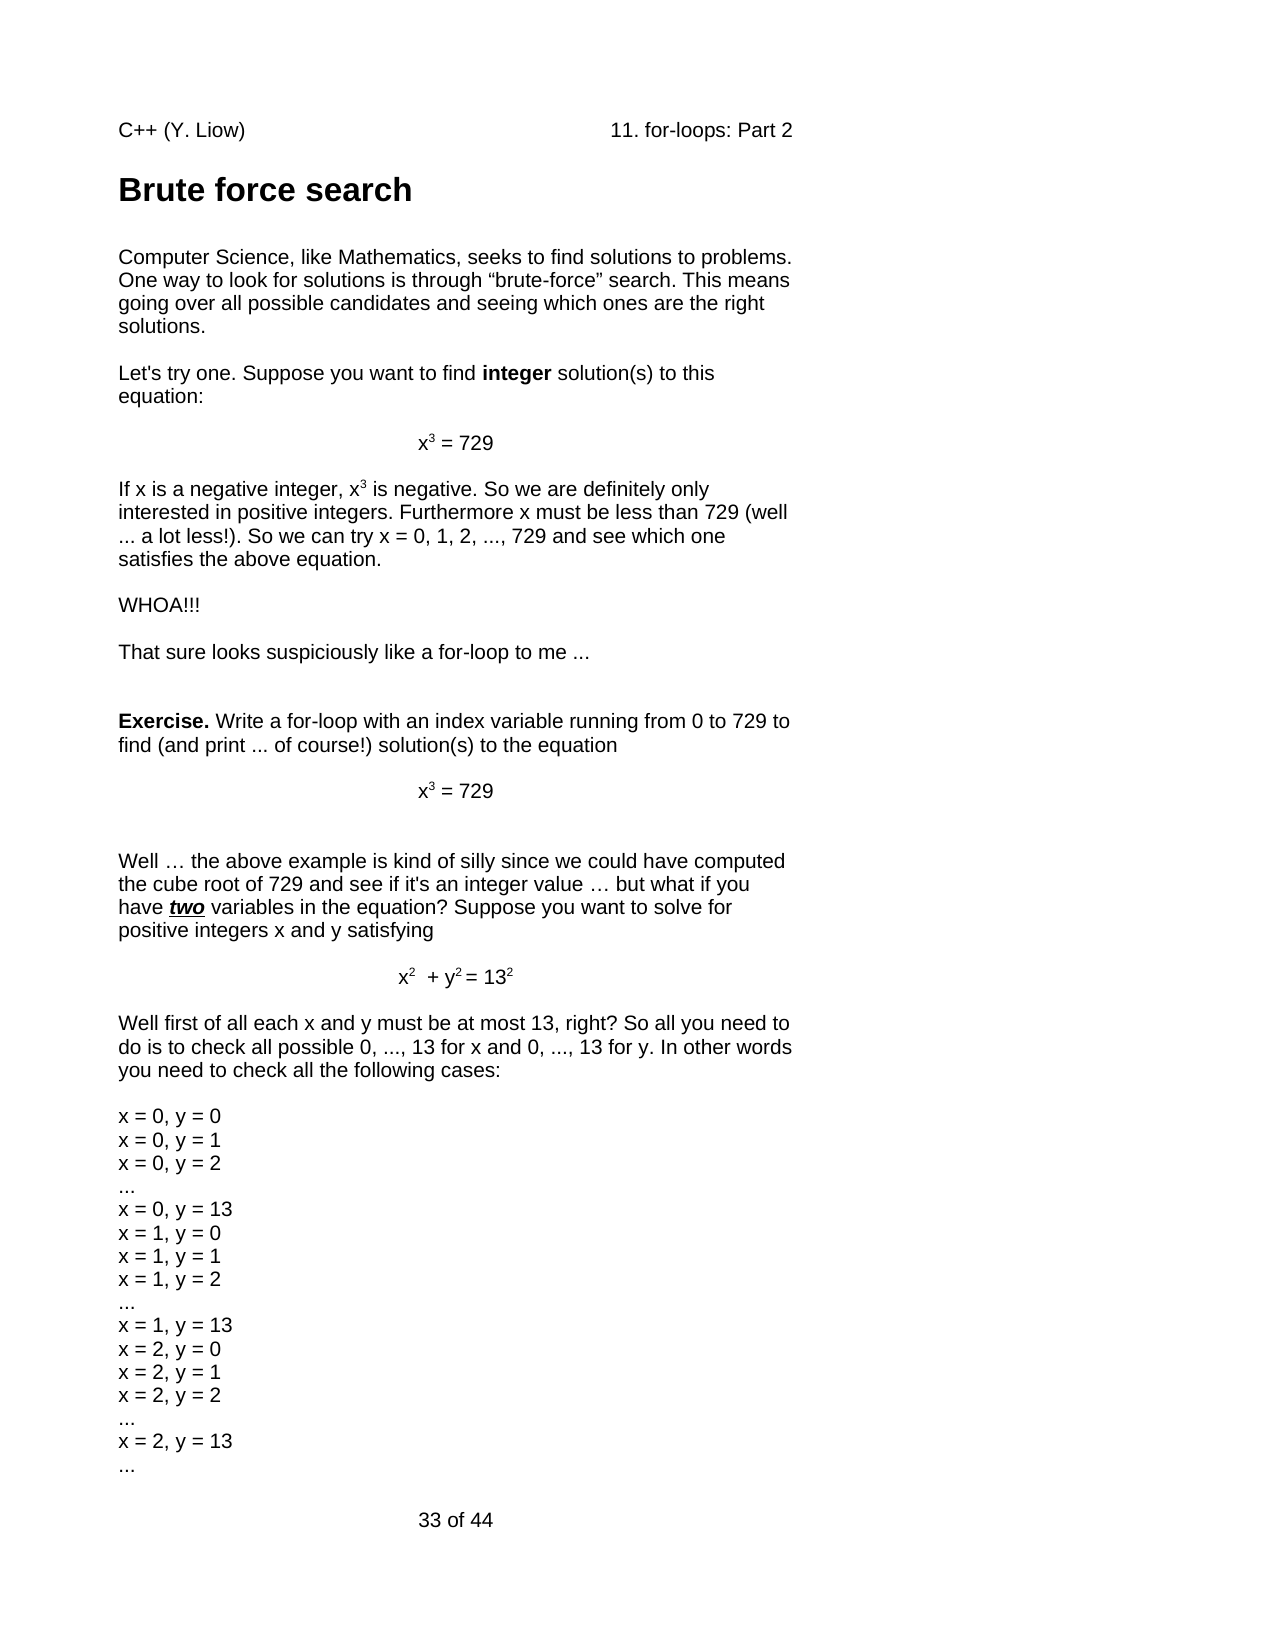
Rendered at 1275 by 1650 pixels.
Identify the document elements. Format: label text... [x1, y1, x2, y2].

text x3 = 729 [118, 780, 793, 803]
text Brute force search [118, 171, 793, 208]
text x = 0, y = 13 [118, 1198, 793, 1221]
text Let's try one. Suppose you want to find integer solution(s) to this equation: [118, 362, 793, 408]
text Computer Science, like Mathematics, seeks to find solutions to problems. One way to look for solutions is through “brute-force” search. This means going over all possible candidates and seeing which ones are the right solutions. [118, 245, 793, 338]
text ... [118, 1453, 793, 1477]
text x = 1, y = 13 [118, 1314, 793, 1337]
text ... [118, 1407, 793, 1430]
text x = 1, y = 0 [118, 1221, 793, 1244]
text x = 2, y = 0 [118, 1337, 793, 1360]
text x = 0, y = 0 [118, 1105, 793, 1128]
text x3 = 729 [118, 431, 793, 454]
text x = 1, y = 2 [118, 1267, 793, 1291]
text Exercise. Write a for-loop with an index variable running from 0 to 729 to find (and print ... of course!) solution(s) to the equation [118, 710, 793, 756]
text Well … the above example is kind of silly since we could have computed the cube root of 729 and see if it's an integer value … but what if you have two variables in the equation? Suppose you want to solve for positive integers x and y satisfying [118, 849, 793, 942]
text If x is a negative integer, x3 is negative. So we are definitely only interested in positive integers. Furthermore x must be less than 729 (well ... a lot less!). So we can try x = 0, 1, 2, ..., 729 and see which one satisfies the above equation. [118, 478, 793, 571]
text x = 2, y = 13 [118, 1430, 793, 1453]
text ... [118, 1291, 793, 1314]
text ... [118, 1174, 793, 1198]
text x = 0, y = 2 [118, 1151, 793, 1174]
text x = 0, y = 1 [118, 1128, 793, 1151]
text x = 2, y = 2 [118, 1384, 793, 1407]
text WHOA!!! [118, 594, 793, 617]
text x = 2, y = 1 [118, 1360, 793, 1384]
text x = 1, y = 1 [118, 1244, 793, 1267]
text x2 + y2 = 132 [118, 966, 793, 989]
text That sure looks suspiciously like a for-loop to me ... [118, 640, 793, 663]
text Well first of all each x and y must be at most 13, right? So all you need to do is to check all possible 0, ..., 13 for x and 0, ..., 13 for y. In other words you need to check all the following cases: [118, 1012, 793, 1082]
